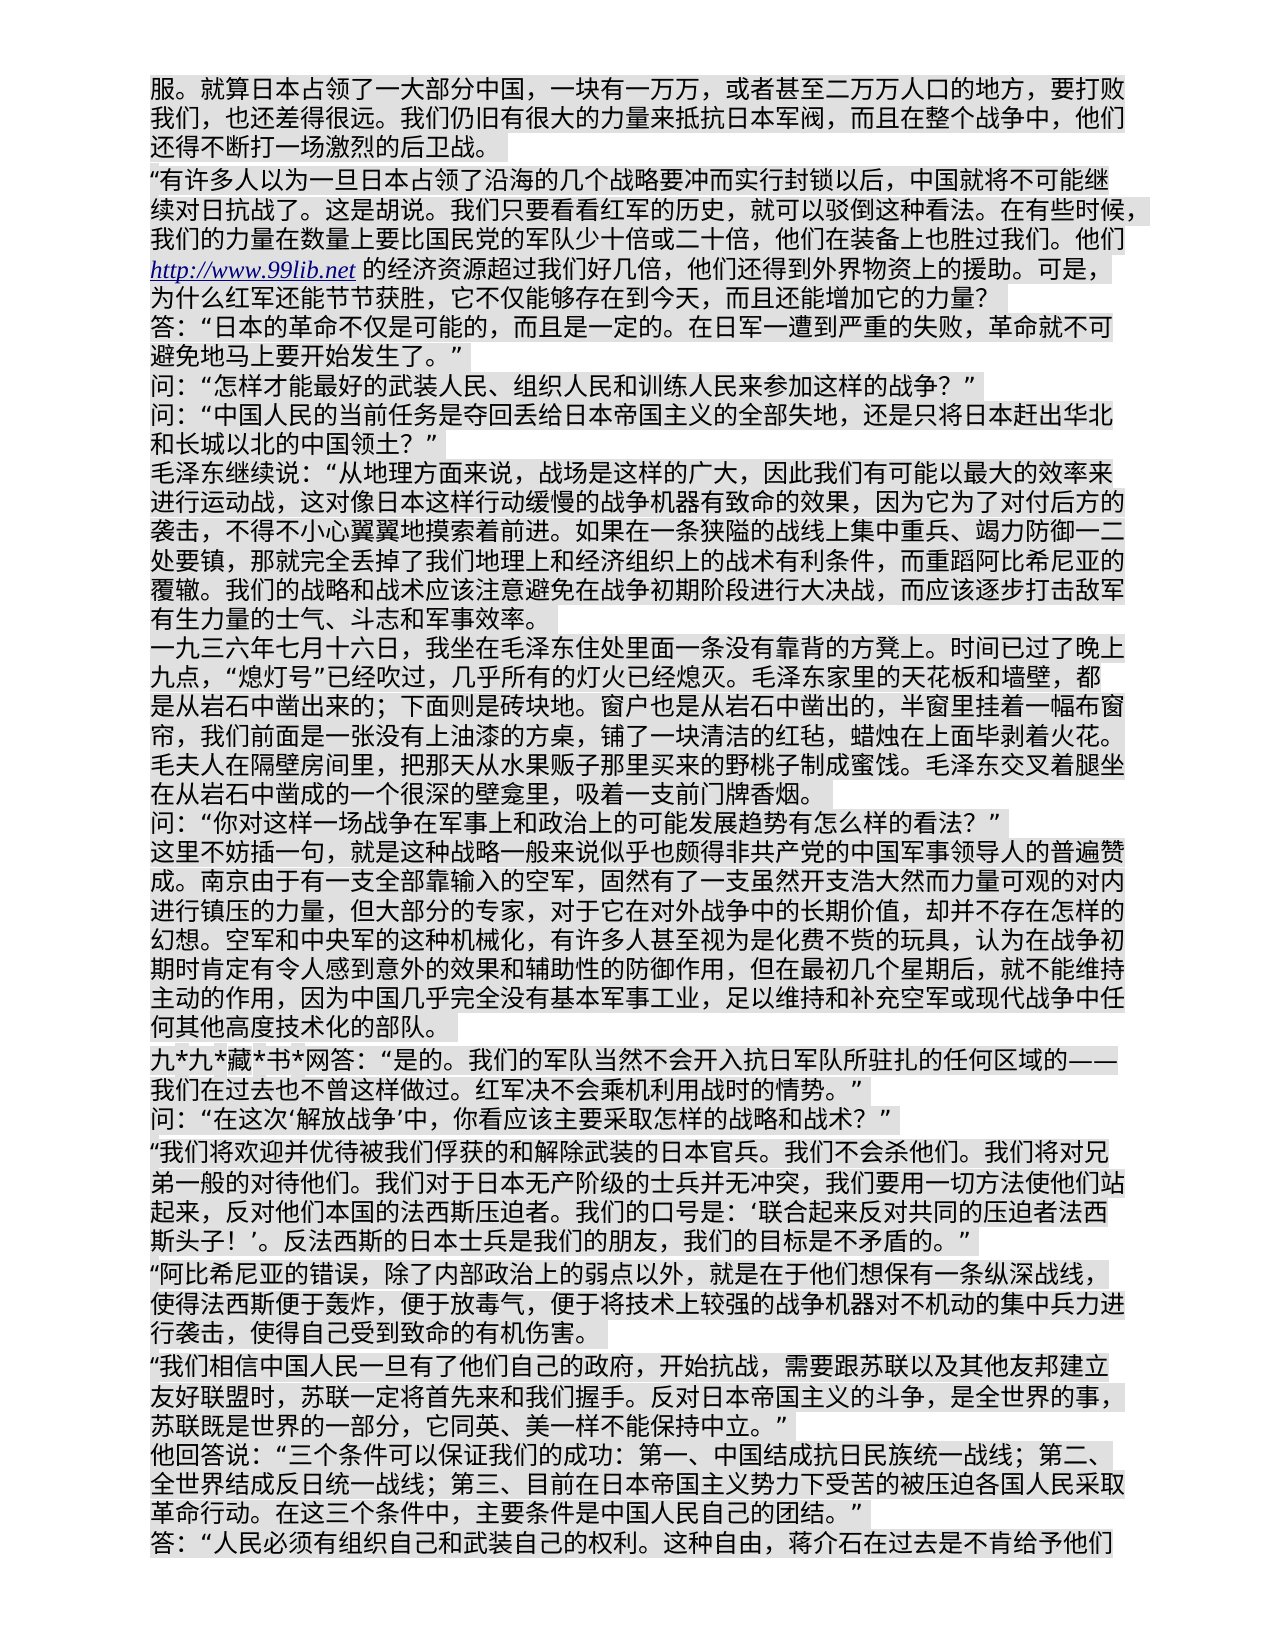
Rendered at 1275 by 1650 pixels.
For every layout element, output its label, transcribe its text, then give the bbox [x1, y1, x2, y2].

text TO 123 西行漫步作者埃德加·斯诺1970年訪問中國一年後，分別在美國及義大利發表文章。1972年作者過逝。 一九七一年四月十八日意大利《时代》周刊---同毛泽东的一次交谈 一九七一年四月三十日美国《生活》杂志--我们同毛泽东谈了话 兩篇文章毛沒有提到日本 ，如果你另有所本，請找出來來源，否則你就是造謠胡扯。 意大利《时代》周刊 同毛泽东的一次交谈 去年十月，我登上了天安门城楼，周恩来总理乎意料地来找我。几秒钟之后，我的妻子和我被介绍给了毛泽东，这发生在中国的中心，在人类四分之一的中心。在下面能容纳五十万人的大广场上，一个大标语牌上写着毛泽东一九七零年五月二十日声明中的一句话，这一声明保证中国坚决支持柬埔寨的西哈努克亲王反对郎诺和美国，坚决支持刚刚建立起来的印之人民反美联盟，毛的这句话是： “全世界人民团结起来，打败美国侵略者及其一切走狗！” 后来，在毛主席七十七寿辰那天，《人民日报》发表了我们在天安门上的照片，照片的说明中把我说成是“美国友好人士”。那天这家报纸在每天都刊登毛思想的右上角登了这样一句话，“全世界人民包括美国人民都是我们的朋友。” 毛总是注意把各国人民同其政府的政策区分开来，我对于自己能作为这一态度的一个象征而感到高兴。 主席同我紧紧握手表示欢迎。他比一九六五年我上一次看到他时瘦了些，但更精神了，正是在那时，他正要采取他的政治生涯中也许是最勇敢的决定，但这一点我是现在才知道的。 主席简短地向我谈了一九六七年的几乎是无政府状态的情况，同时我们一起看那些为庆祝国庆准备的生动的彩车，真是五彩缤纷，形象动人！重点是中国的生产和备战。到处都有穿军装的人，但是，可以看到的为数不多的武器是民兵队伍手里的武器，其中有很多姑娘，头上梳着辫子。颂扬毛的著作的生动的画面一个接一个，但首先是涉及工厂、公社、文化事业和军事生活的画面。全身塑像和半身像，有的很大，重现了站在我身边的这位人物、这位领袖、这位第二次的解放即文化上的解放的创议人的形象。这第二次的解放是为了使革命象原来的那样纯洁，是为了让空前广泛的群众参加到革命中来。 在我们面前通过的游行队伍喊着，毛主席万岁，毛主席万岁，毛主席万万岁！很多青年人的眼里饱含着热泪。 我不由得指着这怀着崇拜心情的游行队伍问毛： “您觉得所有这些怎么样？您的印象如何？” 主席微露嗔色，摇摇头，又说“很好”，但看来他不是十分满意的。这是什么意思？又过来一些游行的人把我们的谈话打断了，使他没有能回答我的问话。只是在经过几周之后，在一次长时间的谈话中，我重新提出这一问题时，毛才非常坦率地向我谈到，个人崇拜是“讨嫌”的。我这才发现，在十月的那天，他的反应并不是赞成那些成千上万双手里拿着用来赞扬毛语录的画面、旗子和鲜花的。 问题仍然是重建党和重建国家的领导机构。据周恩来说，原来的党员恢复组织生活得占百分之九十五，而很多很有经验的干部正在等待重新任命职务。 当然，党的核心形式上在一九六九年四月就已经建立起来，那时，九大选出了新的中央委员会。但是，那时大量的老干部还在公社或者五-七干校（毛发出有关指示的日子）劳动。最严重的情况是，他们还得等待“解放”，还要令人满意地完成“斗、批、改”的三个阶段才能得到解放。另外一些干部被送去进行正常的思想教育，这是所有的党员都应该定期接受的教育。 同时，从家庭开始对新宪法进行全国性的讨论，新宪法号召要提高警惕，要进行群众性的大批判。新宪法的通过同第四届人大召开将一起使文化大革命达到最高峰。新宪法说中国是“中国共产党领导的”“无产阶级专政的社会主义国家”。七月一日将庆祝中国共产党的五十周年，那时，通过在形式上重建省委——这是“改”的象征————以及全国团结，政权的恢复，重建工作将完成。 “走资派”刘接受挑战 一九六六年党瘫痪到最严重程度时，重建的进程是很困难很艰巨的，那时，文化革命发展到了摧毁党的地步。 为什么这样强大的党的创建者和公认的天才领袖要“断然粉碎这个党”呢？这不是毛原来的打算，他只是要把“一小撮”人清除出权力结构。但是，最后触及到了很多高级领导人和毛的一些最老的同事。为首的是刘少奇，他是党的第一副主席，国家主席。 毛泽东永远是党的主席，刘是他的第一“副主席”。但是，一九六四年，毛失去了对他的“继任人”们组成的大部分机构，首先是国家机构的实际控制。比如，一九六五年，他甚至不能在北京的党报上发表一篇重要的文章，文章的目的是开始文化革命的宣传阶段。毛不得不以小册子的方式在上海发表它。 刘及其在中央委员会的盟友一直利用毛的名望利用国家、工会、党校、政治干部和官员来施展阴谋。确实，很多干部都认为自己是真正的毛泽东主义者，但是，刘以及同刘一样思想的那些同伙特别在一九五九到六一年的经济危机之后，在理论上利用了对毛的崇拜，在实际上侮辱了毛主义。他们不强调阶级斗争而只搞生产，他们只靠“专家”来提高技术水平，搞政治为经济权利和技术权利服务。他们主张扩大国家信贷（以及国家债务），而不是“大跃进”，不是以积极的劳动的思想热情来作资本。 在讨论后来成为毛的文化革命的纲领的文件时最后摊牌了。在一次决定性的冲突中，刘顽固地反对毛的第一点、也是最基本的一点：“斗垮走资本主义道路的当权派，批判资产阶级的反动学术“权威””，批判资产阶级和一切剥削阶级的意识形态，改革教育，改革文艺，改革一切不适应社会主义经济基础的上层建筑……” 刘面临的一个选择：要么粉碎自己的机构，要么进行较量。他没有放弃挑战。一九六五年一月二十五日，而不是在此之前，毛决定，刘必须下台。至少是一个高级负责人对我谈了这一点。 毛认为，人民和党员群众虽然是站在他的一边的，但被阴险的反对派引上了邪路。青年必须经历更深刻的第二次革命，接受教育，必须在斗争中接受锻炼，通过深入学习毛的教导重新获得生气。他希望恢复已经丧失的延安时代（一九三七——四七年）的精神，那时，一种平等的思想主宰那个时代，那时，毛的思想和党的首脑们教育党员们去争取最后的胜利。 应当有一种高于一切的思想，这就是毛的教导。这就意味着，高度集中，精简机构，相信群众的积极性和创造性，使城里人学会当农民，优先满足占人口百分之八十的农民的要求，农民自己用本身劳动创造的财富来进行集体投资，取消资产阶级的一切影响。换句话说，毛要的事，他的革命生涯的经历，以及必然的一切结果，让新的一代也来经历一番。 训练大家使用武器 因此，毛的信念所提出的第一个问题就是，党正沿着（苏联）修正主义的道路走向资本主义，正在出现一个新的特权阶层，一个掌权的官僚阶层，一个脱离人民的官吏阶层。第二个问题是同第一个问题密切联系的，即刘少奇妄图提出以妥协来解决中苏之间的僵局的问题。从一九六五年起，美国对北越的进攻出现了把战争扩大到中国的危险。刘要派一个中国代表团参加一九六六年召开的苏共二十三大，目的是恢复中苏联盟。毛的态度恰恰相反：要相信自己，要独立，要把 全国办成一个大学校，学习用人民战争反对美帝国主义和苏联社会帝国主义。 还讨论到了很多次要的问题和一些政治问题，但上面提到的两个问题是基本的。现在，人们说，刘和毛从一开始就代表着“两条路线”。毫无疑问，“两条路线”是存在的。据毛说，在党由两个人领导的四十五年里，也存在这样的情况，“非对抗性矛盾（逐步）变成了对抗性矛盾”（不可调和的矛盾）。是个人争权的斗争吗？人情的因素是不能完全同客观政治现实分开的，但是，毫无疑问，毛和刘之间的冲突首先是由于，两个人对于伟大的中国革命的方法和目标的考虑在实质上是不相同的。 关于后来发生的事已经写了很多，但这些历史是很复杂的，很难在这里用几行字说清。但只要说一点就够了，即毛在解放军帮助下所取得的胜利是如此全面，以致副主席、国防部长林彪可以在党的九大（九大定他为毛的法定继任人）说：“在任何时候、任何情况下，谁反对毛主席、谁反对毛泽东思想，就全党共讨之，全国共诛之。” 现在的事实是，毛泽东思想终于把全国动员到如下这样的目标上来：加速消灭城乡差别;提高生活水平和文化水平；工人、农民、士兵、党的官员和技术人员都一样有可能前进；农业技术和农业生产纳入学校教学内容之中，大家都亲自经历一番；消灭一切资产阶级思想，特别是在知识分子和官员当中残留的资产阶级思想；是学生和工人溶为一体，把学校的理论和工作实践结合起来，这样来使高等教育无产阶级化；按军队的而教育办法训练大家都使用武器；把青年培养成为这样的代表一个阶级的一代人：他们十分开通，受到良好教育，具有为全国人民和全世界人民服务的思想，不顾个人的得失，具有首先使人类最终摆脱饥饿、贪婪、无知、战争和资本主义这样的世界观。 这就是一切？是的，但还有别的。我只是简单地转述了我从官员、毛思想的积极分子以及受过毛思想的“再教育”的人那里听来的话。我也是用毛思想来解释文化革命过去是怎么回事、现在又是怎么回事的。 梦想参军 从林彪在党的九大宣布“无产阶级文化大革命取得了伟大胜利”至今两年以来，几乎占人口百分之九十七的非党群众在今天是如何生活得呢？ 幼儿园的许多孩子们给我唱了《毛主席永远和我们在一起》的歌子。任何人都会对你说他热爱毛主席。而且，今天的人同一九六五年我认识的人，除了大家都佩戴毛主席像章之外，在外表上几乎再没有任何区别。人们的穿着都一样：灰色和浅蓝色的裤子和上衣，男女都一样，别的就是草绿色和蓝色卡叽衣服。许多人宁愿在家里穿较好的和色彩鲜艳的衣服，然而现在在街上看到的“时兴”服装绝对是无产阶级化的。在城市里，农民和知识分子越来越难区分，象街道是干净整齐的一样，这两种人都是干净整齐的。 人们纯朴自然，言谈行动彬彬有礼。今天，群众都更多地受到教育；几乎所有的儿童都上学；在很多工厂里，工人都是中学毕业生。由于在过去二十年里载了许多树，城市变得漂亮起来；对农业的全面改造正改变着农村的旧面貌。 中国显然是从未有过地富裕起来，但不是个人富裕。 人们的营养丰富，身体健康，衣着合身；每周六天工作、参加政治活动或学习技术。空闲的时候，人们如果不去挖地道或修防空洞，就在家休息，或者打乒乓球或者是同朋友去游泳。人们偶尔也有一些担心的事，但担心的不是食品价格上涨、医药费用或税收增加。人们的生活水平不是很高，但是，他们不知道什么是借债和典当，不必担心折磨过他们的父母的饥饿和贫困。人们看到的报纸和杂志登的首先是政治和鼓舞人的消息，现在没有一个中国人是不关心政治的。另一方面，人们不必因这样的消息而感到担心：犯罪行为、经济危机、污辱、种族骚乱、婚姻丑事、吸毒、腐败行为、对富人的阶级性的妒忌等等。正如一个观察家所说的那样，中国是“道德的渊薮”。 我看到，工资稍有变动，即低工资和中等工资略有增加，高工资稍有缩减。 在十几个大城市里，在一些省城和公社里我看到，消费品很好，售价比一九六五年低或者几乎相等。 粮食、食油和棉布都是定量供应的。粮食定量根据人们的工种不同而不同，每人每月的定量在十三公斤到二十公斤之间，再加上目前供应充足的副食品，这是足够的了。中国是世界上生产棉纺品最多的国家，但这是在国际市场上的地位，在国内每人配给五米半棉布。相反，合成纤维品是随便购买的，因而需求量也就很大。食油的定量平均起来可以足够一家人的需要。除此以外，所有的消费品都是随便购买的。我没有看到私人汽车有所增加，为此，城市和铁路运输良好。交通费极低。 普通人一家也许至少有一辆自行车（农民也是如此）。有很多类型的住房，但一般说来都比过去的好（在农村，农民有自己的房屋，不必交房钱）。工厂工人的医疗费用食油他们的组织支付的。医药的售价比起西方国家的售价来简直可以说是不必花钱，避孕药是免费供应的。 除了这一切以外，只要对文化革命进行比较深刻的分析就可能充分地估价中国人民的生活方式。文化革命的效果在工厂、农村的公社、教育、医疗卫生、各种类型的文化活动和军队等方面的组织及政治改变当中是特别显著的。今天，青年的最大的想望是能参加海、陆、空军，但只有少数人被挑选上。 ----------------------------------------------------------- 美国《生活》杂志 毛泽东的一次交谈 毛泽东主席在去年十二月十八日在北京同我进行的一次长达五小时的谈话中，表述了他对中美关系、中俄关系和对外关系方面的其他一些问题以及对无产阶级文化大革命及其后果的一些看法。 主席批评了对毛“个人崇拜”的专讲形式的做法，解释了为什么在文化革命期间曾有必要采取这种讨嫌的做法，并且预言这种做法将逐渐改变。他说，人民共和国政府不久将让能代表美国广泛的政界和新闻舆论界的右、中、左三方面的一些人访问中国。他谈到赞成同美国最高级官员（包括尼克松先生在内）开始进行谈话。他说他寄很大希望于美国人民，认为美国人民将是一只有益于世界的潜在力量。 毛主席强调说，他不希望进行接见记者式的谈话。我们进行的是一次交谈。但是，只是在最近我才能够证实他不反对在不直接引用原话的情况下发表他的某些意见。 那是在清晨。我们共进了早餐，一直谈到一点左右。 毛宽敞的书房里四面都是书架，书架上摆满了数以百计的中文书籍，其中也有少量的外文书籍。许多书中插着注有解释的、作书签用的纸条。大写字桌上高高地堆着报刊和手稿。这是正在从事写作的作家的工作室。通过宽敞的窗户，可以瞥见园景，据说主席亲自在园子里种植蔬菜和试种庄稼。 我们讨论了我写的关于我们上次一九六五年一月谈话的报道，在那篇报道中，我曾写道，他承认中国确有“个人崇拜”。因为我写了这一点，有些人曾批评过我。 他说，那些反对我在一九六七年和一九六八年重访中国的官员都属于一个极左集团的，这个集团曾一度夺了外交部的权，但是，他们都早就被全部清除了。毛继续说，在我们一九六五年进行谈话的时候，许多权力——各个省、各个地方党委内，特别是北京市党委内的宣传工作地权力——他都管不了了。正因为如此，他那时曾说过需要有更多的个人崇拜，以便鼓动群众去摧毁反毛的、党的官僚机构。 今天，情况不同了。主席说，所谓“四个伟大”——对毛本人的称号——“伟大的导师、伟大的领袖、伟大的统帅、伟大的舵手”讨嫌。总有一天要统统去掉。只剩下“TEACHER（导师 ）”这个词，就是教员。毛历来是当教员的，现在还是教员。甚至在他成为共产主义者之前，他就是长沙的一个小学教员。其他的称号一概辞去。 我说：“我常常想，不知道那些呼毛口号最响，挥动旗子最起劲的人，是不是——就象有些人所说的——在打着红旗反红旗。” 毛点点头。他说，这些人分三种。一种是真心实意的。第二种是随大流的——因为别人喊“万岁”，他们也跟着喊。第三种人是伪君子。我（按：指斯诺）没有受这一套的骗是对的。 我说：“我记得，就是你一九四九年进北京之前，中央委员会通过了一个决议——据说是根据你的建议——禁止用任何人的名字来命名街道、城市或地方。” 他说，是的，他们避免了这种做法；但是，其他的崇拜形式出现了。有那么多的标语、画像和石膏像。红卫兵坚持说，如果你周围没有这些东西，你就是反毛。在过去几年中，有必要搞点个人崇拜。现在没有这种必要了，应当降温了。 他接着说，但是，难道美国人就没有自己的个人崇拜吗？各个州的州长、各届总统和内阁各个成员没有 一些人去崇拜他，他怎么能干下去呢？总是有人希望受人崇拜，也总有人愿意崇拜别人。他问我说，如果没有人读你的书和文章，你会高兴吗？总要有点个人崇拜嘛。 毛主席对这种有关神和上帝的现象——人需要被人崇拜，也需要崇拜被人——显然考虑过很多。在以前的访问中，他曾详细谈过这个问题。 我说：“伏尔泰曾写道，如果没有上帝，人类也必须造一个。在那个时代，如果他表示他是一个彻底的无神论者，他就可能掉脑袋。” 毛同意，许多人因为说了比这要轻得多的话就掉了脑袋。 我说：“自那时以来我们已经取得了一些进步。人类已经在一些事情上改变了上帝的观点。其中一件事就是节制生育，在这个问题上，中国现在同五年前或者十年以前比较起来有了很大的变化。” 他说，没有。说我（按：斯诺）受人欺骗了。在乡下，妇女仍然想要男孩。如果第一个和第二个孩子都是女孩，她还想再生一个。如果生了第三个，还是个女孩，这位母亲还想再生。很快就生了九个。这位母亲已经四十五岁左右了，她最后只好决定就这样算了。这种态度必须改变，但是需要时间。在美国情况也许一样吧？ 主席说，要男女完全平等，现在不可能。但是在中国人和美国人之间无需有偏见。可以相互尊重和平等。他说他寄很大希望于这两国人民。 如果苏联不行，那么他将寄希望于美国人民。单是美国就有两亿多人口。生产已经高于各个国家，教育普及。他将高兴看到在那里出现一个党来领导革命，虽然他并不预料在最近的将来就会出现。 他说，同时，外交部正在研究让美国人左、中、右都来访问中国。是否应当让代表垄断资本家的尼克松这样的右派来呢？应当欢迎他来，因为，据毛解释说，目前中美两国之间的问题要跟尼克松解决。毛将高兴同他谈，他当做旅行者也行，当作总统也行。 他说，遗撼的是我（按：指斯诺）代表不了美国；我不是一个垄断资本家。我能够解决台湾问题吗？何必那么僵着？蒋介石还没有死。但是台湾关尼克松什么事？这个问题是杜鲁门和艾奇逊搞的。 有一点提一下也许是适宜的——这并不是我同毛主席谈话内容的一部分——这就是：在北京的外国外交官去年了解到，某些中国人当时正在转达华盛顿给中国政府的信。这种联系旨在向中国领导人说明尼克松先生对亚洲的“新看法”。据说，尼克松坚决要尽快撤出越南，谋求通过谈判由国际保证东南亚的独立；通过弄清台湾问题结束中美关系的僵局，使这个人民共和国进入联合国并同美国建立外交关系。一九七零年有两个重要的法国人来过中国。第一个是计划部长安德烈-贝当古，第二个是戴高乐政权时的总理莫里斯-顾夫-德姆维尔。莫-顾夫-德姆维尔为戴高乐将军访华作好了安排，这次访问本来是准备在今年进行的。我自权威方面获悉，尼克松先生最早是向戴高乐将军透露他打算谋求同中国取得真正的缓和的。有些人当时曾预料戴高乐在访问时将在促成中美认真交谈方面起关键的作用。他的死使这一点未能实现。毛主席给戴高乐夫人的对这位将军的唁电，据人们所知，是自从罗斯福去世以来他对任何非共产党政治家的唯一的一次赞扬。 与此同时，其他外交官很活跃。一位已经访唔过一次尼克松总统的欧洲国家驻北京使团团长于去年十二月再次来到华盛顿。他绕过国务院跑到白宫去举行会谈，于一月间回到中国。我在二月间离北京前不久，曾自另一位绝对可靠的外交人士处获悉，白宫当时再次转达了一个信息，询问总统如果派一位私人代表前往同中国最高级领导人交谈，他将在中国首都受到怎样的接待。 我必须再次强调，上述背景情况中没有任何情况是毛泽东向我提供的。 在我们谈话的时候，主席再次向我追述说，教给中国人民进行革命的正是日本军国主义者。由于他们的侵略，他们激起了中国人民进行战斗，并且帮助了中国的社会主义取得统治地位。 我提到几天前西哈努克亲王曾对我说：“尼克松是毛泽东最好的代理人。他对柬埔寨炸得越凶，他就越使更多的人变成共产党人。他是他们最好的弹药运输人。”毛泽东同意说，是的，他喜欢那样的帮助。 我提醒他说，两个月前天安门广场举行“十一”游行时我同他的谈话的过程中，他曾告诉我，他“不满意目前的情况”。我请他解释他那番话的意思。 他回答说，文化大革命中有两件事他很不赞成。一个是讲假话。有人一面说要文斗，不要武斗，而实际上却在桌子下面踢人家一脚，然后把脚收回来。当被踢的那个人问他：“你为什么踢我啊”他又说：“我没有踢你啊，你看，我的脚不是还在这里吗？”毛说，这是讲假话。后来，文化大革命中的冲突发展成了打派仗——开始用长矛，后来用步枪，，又用迫击炮。外国人讲中国大乱，不是假话，是真的，武斗。 主席很不高兴的另一件事是虐待“俘虏”——即罢了官和接受再教育的党员和其他人。解放军的老办法——释放俘虏并发给路费回家，这曾使许多敌人士兵受到感化而志愿参加他们的队伍——常常被忽视了。 毛泽东最后说，如果一个人不讲真话，他怎么能到别人的信任呢？谁信任你啊？朋友之间也是这样。 我问道：“俄国人害怕中国人吗？” 他回答说，有人是这样说，但是他们为什么要害怕呢？中国的原子弹只有这么大（毛伸出他的小手指），而俄国的原子弹有那么大（他伸出他的拇指）。俄国和美国的原子弹加起来（他把两个拇指并在一起）有这么大。 但是 从长远的观点来看，俄国人害怕中国吗？ 他回答说，听说他们有点怕。即使一个人的房子里有几只老鼠，这个人也可能吓坏了，怕老鼠吃掉他的糖果。比如，中国挖防空洞，俄国人因而感到不安。但是如果中国人钻防空洞，他们怎么能够打别人呢？ 至于意识形态问题，是谁打了第一枪呢？俄国人叫中国人教条主义，后来中国人叫俄国人修正主义。中国发表了俄国人的批评文章，但是俄国人不敢发表中国的批评文章。后来他们派了一些古巴人，随后又派了罗马尼亚人去要求中国人停止公开论战。毛说，那不行。如果必要的话，要争论一万年。后来柯西金本人来了。他们会谈后，毛对他说，他将减少一千年，但是不能再减了。 他说，俄国人瞧不起中国人，也瞧不起许多国家的人民。他们以为，只要他们一句话，大家就都会听从。 他们不相信也有不听的，其中一个就是鄙人。尽管中俄意识形态的分歧现在是不可调和的（正如他们在柬埔寨问题上采取互相矛盾的政策所表明的那样），但是他们最终还是可以解决他们国家之间的问题的。 毛主席再次提到美国说，中国应该学美国把责任和财富分散到五十个州的那种发展办法。中央政府不能什么事都干。中国必须依靠地区和地方的积极性。 通过这次和其他几次非正式的交谈，我相信，在今后的中美会谈中，毛主席一定会坚持那些指导中国全部对外政策、中国在意识形态方面和对世界的看法以及中国的地区政策的基本原则。另一方面，我也相信，在国际紧张局势得以缓和以后，中国将谋求同欢迎它充分参加世界事务的一切友好国家和敌对国家中的一切友好人民进行合作。 ------------------ 另外 在1937年出版的西行漫記裡毛談到抗日戰爭，這是在日本侵華全面戰爭的前一年。 三 论抗日战争 “这一切以及其他的因素，是决定战争的条件，使我们可以对日本的堡垒和战略根据地作最后的决定性的攻击，将日本占领军赶出中国。 “至于军火，日本不能夺取我们内地的兵工厂，而这是仅够供给中国军队用许多年的；他们也不能阻止我们从他们自己手中夺取大量的武器和军火。红军就是用这种方法从国民党手中来装备它现在的部队的：九年以来，国民党成了我们的‘军火运输队’。如果全中国人民联合起来抗日，那末，运用这种战术来取得我们的军火的可能性就更加无限了！ 我问：“你认为这样的战争要打多久？” 答：“那就是坚决地、断然地坚持对日本侵略进行抗战。此外，它还要求遵守我们在呼吁建立民主共和国和国防政府的宣言中所提出的各点。” “这并不是说要放弃战略要冲，只要认为有利，战略要冲还是应该用阵地战来保卫的。但中心战略却比必须是运动战，而着重依靠游击队战术。深垒战必须利用，但这在战略上只是辅助的和次要的。” 我突然想起第二天早上八点有一个约会要参观红军大学——要考察中国共产党人抗日情绪的“诚意”，这个地方大概是最合适不过了。 问：“在实际上，苏维埃政府和红军怎样才能跟国民党军队合作抗日呢？在对外战争中，所有的中国军队，是必须放在统一指挥之下的。如果最高军事会议有红军代表，红军是否愿意遵守它的政治和军事的决定？” 这样的人会是真的在认真地考虑战争吗？ 问：“一旦发生中日战争，你想日本会不会发生革命呢？” 白崇禧、李宗仁、韩复榘、胡宗南、陈诚、张学良、冯玉祥和蔡廷锴都似乎相信：中国战胜日本的唯一希望，最终必须依靠把大军分成机动部队，进行优势的运动战，并且在广大的游击区域中要有能力维持持久的防御，这样先在经济上，后在军事上慢慢拖垮日本。这至少就是他们的理论。 “必须记住，这次战争是在中国境内打的。这就是说日本人受到敌视他们的中国人民的完全包围。日本人的全部给养不得不靠从外面运进来，并且还要加以保护，在各交通线都要重兵驻守，同时在东三省和日本的基地也必须重兵驻守。 答：“是的。只要它是真正抗日的，我们的政府将全心全意遵守这样一个会议的决定。” “你认为在什么条件下，中国人民才能够消耗和打败日本的军队？”我问。 答：“战略应该是一种在一条很长的、流动的、不定的战线上进行运９９ｌｉｂ•ｎｅｔ动战的战略，战略的成功完全要靠在地形险阻的地方保持高度机动性，其特点是进攻和退却都要迅速，集中和分散都要迅速。这将是一种大规模的运动战，而不是深壕、重兵和坚垒的单纯阵地战。我们的战略和战术必须依作战的地形来决定，而这就决定了运动战。 “除了中国正规军之外，我们还应在农民中创建、指导并且在政治上和军事上武装大量的游击队。东三省的这种类型的抗日义勇军的成绩，只不过是全国革命农民中可以动员起来的潜在抵抗力量的极小表现。只要有适当的领导和组织，这种队伍可以弄得日本人一天二十四小时疲于奔命，愁得要死。 “战争的进行中使中国有可能夺获许多日本的俘虏、武器、弹药、战争机器，等等。到了某个时候，我们就越来越可以跟日本军队作阵地战，利用堡垒和深壕了，因为随着战争的进展，抗日军队的技术装备一定会大大的改善，而且还有与外国的重大援助而加强起来。在占领中国的长期负担的重压下，日本的经济是要崩溃的；在无数次胜负不决的战役的考验下，日本军队的士气是要涣散的。当日本帝国主义的浪潮在中国抗战的暗礁上冲散了以后，中国革命人民中潜藏的大量人力，却还可以输送无数为自己的自由而战斗的战士到前线来。 时间已经过了早晨两点，我精疲力尽，但在毛泽东的苍白有点发黄的脸上，我却找不出一些疲倦的表示。在吴亮平翻译和我纪录的时候，它一忽儿在两个小房间之间来回踱步，一忽儿坐下来，一忽儿躺下来，一忽儿倚着桌子读一叠报告。毛夫人也还没有睡。忽然间，他们两个都俯过身去，看到一只飞娥在蜡烛旁边奄奄一息地死去，高兴得叫起来。这确是一支很可爱的小东西，翅膀是淡淡的苹果绿，边上有一条橘黄色和玫瑰色的彩纹。毛泽东打开一本书，把这片彩色的薄纱般的羽翼夹了进去。 “在抗日战争中，中国人民会有比红军对国民党斗争时候所能利用的更大的有利条件。中国是一个很大的国家，只要还有一寸的土地没有在侵略者刺刀的下面，它就不能说是被征服。就算日本占领了一大部分中国，一块有一万万，或者甚至二万万人口的地方，要打败我们，也还差得很远。我们仍旧有很大的力量来抵抗日本军阀，而且在整个战争中，他们还得不断打一场激烈的后卫战。 “有许多人以为一旦日本占领了沿海的几个战略要冲而实行封锁以后，中国就将不可能继续对日抗战了。这是胡说。我们只要看看红军的历史，就可以驳倒这种看法。在有些时候，我们的力量在数量上要比国民党的军队少十倍或二十倍，他们在装备上也胜过我们。他们 http://www.99lib.net 的经济资源超过我们好几倍，他们还得到外界物资上的援助。可是，为什么红军还能节节获胜，它不仅能够存在到今天，而且还能增加它的力量？ 答：“日本的革命不仅是可能的，而且是一定的。在日军一遭到严重的失败，革命就不可避免地马上要开始发生了。” 问：“怎样才能最好的武装人民、组织人民和训练人民来参加这样的战争？” 问：“中国人民的当前任务是夺回丢给日本帝国主义的全部失地，还是只将日本赶出华北和长城以北的中国领土？” 毛泽东继续说：“从地理方面来说，战场是这样的广大，因此我们有可能以最大的效率来进行运动战，这对像日本这样行动缓慢的战争机器有致命的效果，因为它为了对付后方的袭击，不得不小心翼翼地摸索着前进。如果在一条狭隘的战线上集中重兵、竭力防御一二处要镇，那就完全丢掉了我们地理上和经济组织上的战术有利条件，而重蹈阿比希尼亚的覆辙。我们的战略和战术应该注意避免在战争初期阶段进行大决战，而应该逐步打击敌军有生力量的士气、斗志和军事效率。 一九三六年七月十六日，我坐在毛泽东住处里面一条没有靠背的方凳上。时间已过了晚上九点，“熄灯号”已经吹过，几乎所有的灯火已经熄灭。毛泽东家里的天花板和墙壁，都是从岩石中凿出来的；下面则是砖块地。窗户也是从岩石中凿出的，半窗里挂着一幅布窗帘，我们前面是一张没有上油漆的方桌，铺了一块清洁的红毡，蜡烛在上面毕剥着火花。毛夫人在隔壁房间里，把那天从水果贩子那里买来的野桃子制成蜜饯。毛泽东交叉着腿坐在从岩石中凿成的一个很深的壁龛里，吸着一支前门牌香烟。 问：“你对这样一场战争在军事上和政治上的可能发展趋势有怎么样的看法？” 这里不妨插一句，就是这种战略一般来说似乎也颇得非共产党的中国军事领导人的普遍赞成。南京由于有一支全部靠输入的空军，固然有了一支虽然开支浩大然而力量可观的对内进行镇压的力量，但大部分的专家，对于它在对外战争中的长期价值，却并不存在怎样的幻想。空军和中央军的这种机械化，有许多人甚至视为是化费不赀的玩具，认为在战争初期时肯定有令人感到意外的效果和辅助性的防御作用，但在最初几个星期后，就不能维持主动的作用，因为中国几乎完全没有基本军事工业，足以维持和补充空军或现代战争中任何其他高度技术化的部队。 九*九*藏*书*网答：“是的。我们的军队当然不会开入抗日军队所驻扎的任何区域的——我们在过去也不曾这样做过。红军决不会乘机利用战时的情势。” 问：“在这次‘解放战争’中，你看应该主要采取怎样的战略和战术？” “我们将欢迎并优待被我们俘获的和解除武装的日本官兵。我们不会杀他们。我们将对兄弟一般的对待他们。我们对于日本无产阶级的士兵并无冲突，我们要用一切方法使他们站起来，反对他们本国的法西斯压迫者。我们的口号是：‘联合起来反对共同的压迫者法西斯头子！’。反法西斯的日本士兵是我们的朋友，我们的目标是不矛盾的。” “阿比希尼亚的错误，除了内部政治上的弱点以外，就是在于他们想保有一条纵深战线，使得法西斯便于轰炸，便于放毒气，便于将技术上较强的战争机器对不机动的集中兵力进行袭击，使得自己受到致命的有机伤害。 “我们相信中国人民一旦有了他们自己的政府，开始抗战，需要跟苏联以及其他友邦建立友好联盟时，苏联一定将首先来和我们握手。反对日本帝国主义的斗争，是全世界的事，苏联既是世界的一部分，它同英、美一样不能保持中立。” 他回答说：“三个条件可以保证我们的成功：第一、中国结成抗日民族统一战线；第二、全世界结成反日统一战线；第三、目前在日本帝国主义势力下受苦的被压迫各国人民采取革命行动。在这三个条件中，主要条件是中国人民自己的团结。” 答：“人民必须有组织自己和武装自己的权利。这种自由，蒋介石在过去是不肯给予他们的。但这种压制可并没有完全成功——譬如就红军的情形来说，就是如此。还有，北平、上海和其它各地虽有严重的镇压，但是学生却仍开始把自己组织起来，有了政治上的准备。但是学生和革命的反日群众还没有获得他们的自由，还不能动员起来，加以训练和武装。反过来，当人民大众获得了经济的、社会的和政治的自由，他们的力量就将千百倍的增强，全国人民的真正力量就将显示出来。 毛答：“这要看中国人民的民族统一战线的力量，要看中国和日本国内的许多的决定性因素，要看国际对华援助的程度以及日本内部革命发展的速度而定。如果中国人民的民族统一战线是极其一致的，如果上下左右都是有效地组织起来的，如果那些认识到日本帝国主义对自身利益威胁的各国政府给予中国的国际援助是大量的，如果日本国内很快发生革命，那末这次战争就会很短，很快就可以得到胜利。但是，如果这些条件不能实现，那末战争会是很长久的，但到最后，日本还是要被打败，只不过牺牲重大，全世界都要经历一个痛苦的时期。”99lib•net 问：“共产党对于这样合作的交换条件是什么？” 答：“中国的当前任务是收复全部失地，不仅仅是保卫我们长城以南的主权。这就是说，东三省是必须收复的。但我们并没有将朝鲜包括在内。不过，在我们恢复了中国失地的独立以后，如果朝鲜人要想挣脱日帝国主义的锁链，我们对他们的独立斗争将加以热情的援助。对于台湾也是如此。至于内蒙古，那是汉人和蒙人合居的地方，我们一定要把日本从那里赶出去，帮助内蒙古建立一个自治的政府。” “答案就是，红军和苏维埃政府已在他们区域内的全体人民中，造成了一种磐石般的团结，因为苏区中的每一个人，都准备为他的政府反抗压迫者而战，因为每一个人都是志愿的、自觉的，为着他本身的利益和他认为正确的信仰而战。第二，在苏区的斗争中，人民是由有能力、有力量和有决心的人领导的，他们对于自己的战略上、政治上、经济上以及军事上的需要，都有着深切的了解。红军获得了许多次的胜利——当开始的时候，有决心的革命家手中只握着几十支步枪——因为它在人民中有坚实的基础，能够从老百姓方面甚至从白军方面吸引许多朋友。敌人在军事上强过我们不知多少倍，但在政治上，它却是无法动弹的。 “是的。如果别的帝国主义国家不象日本这样的行动，而且如果中国打败了日本，那就意味着中国人民大众是觉醒了，动员了起来，而且确立了他们的独立。因此，帝国主义这个主要问题也就解决了。” “因此，文体中心点又要归结到全中国人民的动员和团结，统一战线的建立，这就是共产党从一九三二年以来所一直主张的。” 问：“你想苏俄和外蒙古是否会卷入这场战争，是否会来帮助中国？在怎样的情势之下，才有这种可能？” 我在搜集材料上多亏吴亮平给我许多的帮助。他是蒋介石在浙江的故乡奉化一个大地主的儿子。几年以前，因为他那显然有野心的父亲要叫他和蒋总司令的一个亲戚订婚，他就从家里逃出。吴是上海大复大学的毕业生。在上海，帕特·吉文斯曾经逮捕他，使他在华德路监牢里关了两年。他曾经留学法国、英国和苏联，二十六岁，因为作为一个共产党努力工作，领到了制服、住所和食物---后者主要是小米和面条。 “从经济上说，九-九-藏-书-网中国当然不是统一的。但是中国经济的不平衡发展，在对经济高度集中的日本抗战的时候，也是有利的。譬如将上海跟中国其他部分隔绝，对于中国并不像将纽约跟美国其他部分隔绝这样的危害严重。而且，日本要使全中国陷于孤立是不可能的，日本从大陆的观点来看，仍是一个海国，它就不能封锁中国的西北、西南和西部。 答：“这里包含两个问题——外国的政策和中国军队的战略。现在，日本的大陆政策，谁都知道是已经确定的了。那些以为再牺牲一些中国主权，再作一些经济上、政治上或领土上的妥协让步，就可以阻止日本前进的人们，只不过是沉溺在乌托邦的幻想中。南京过去所采取的错误政策，就是根据这种的战略，我们只要看一看东亚的地图，就可知道结果是怎样了。不过我们已经知道，不仅是华北，连长江下游和我们南部的海港，都包括在日本的大陆计划里面。此外，也同样很清楚，日本的海军还想封锁中国海，夺取菲律宾、暹罗（泰国）、印度支那、马来亚和荷属东印度。一旦发生战争，日本必将把这些地方作为它的战略基地，割断英、法、美和中国的联系，独占南太平洋各个海面。这些行动都包括在日本海上战略计划中，我们已看到了这种计划。而且这种海上战略，是必将与日本陆上战略相配合的。 “红军经过自己的斗争，从军阀手中获得了自由，成为一支不可征服的力量。抗日义勇军，也同样的从日本压迫者的手中，获得了行动自由，武装了他们自己。中国人民如果加以训练起来、武装起来和组织起来，他们也一样可以成为一支不可战胜的力量。” 问：“红军是否同意，除了得到最高军事会议的允许或命令之外，不开入也不进攻国民党军队所驻扎的区域？” 答：“苏联当然也不是一个孤立的国家。它不能不顾远东的事态。它不能保持消极被动。它是坐视日本征服全中国，把中国作为进攻苏联的战略基地？还是帮助中国人民抵抗日本侵略者，争取独立，同俄国人民建立友好关系呢？我们认为俄国会采取后一条途径的。 毛泽东开始回答我提出关于共产党对日政策的第一个问题，我的问题是这样的：“如果日本被打败了而且被逐出了中国，你是不是以为‘外国帝国主义’这个大问题总的来说也就此解决了呢？” 坐在我旁边的是吴亮平，他是一位年轻的苏维埃“干部”，在我对毛泽东进行“正式”访问时担任译员。我把毛泽东对我所提出的问题的回答，用英文全部记下来，然后又译成了中文，由毛泽东改正，他对具体细节也必力求准确是有名的。靠着吴先生的帮助，这些访问再译成了英文，经过这样的反复，我相信这几节文字很少有报道的错误。 [150, 75, 1125, 1558]
